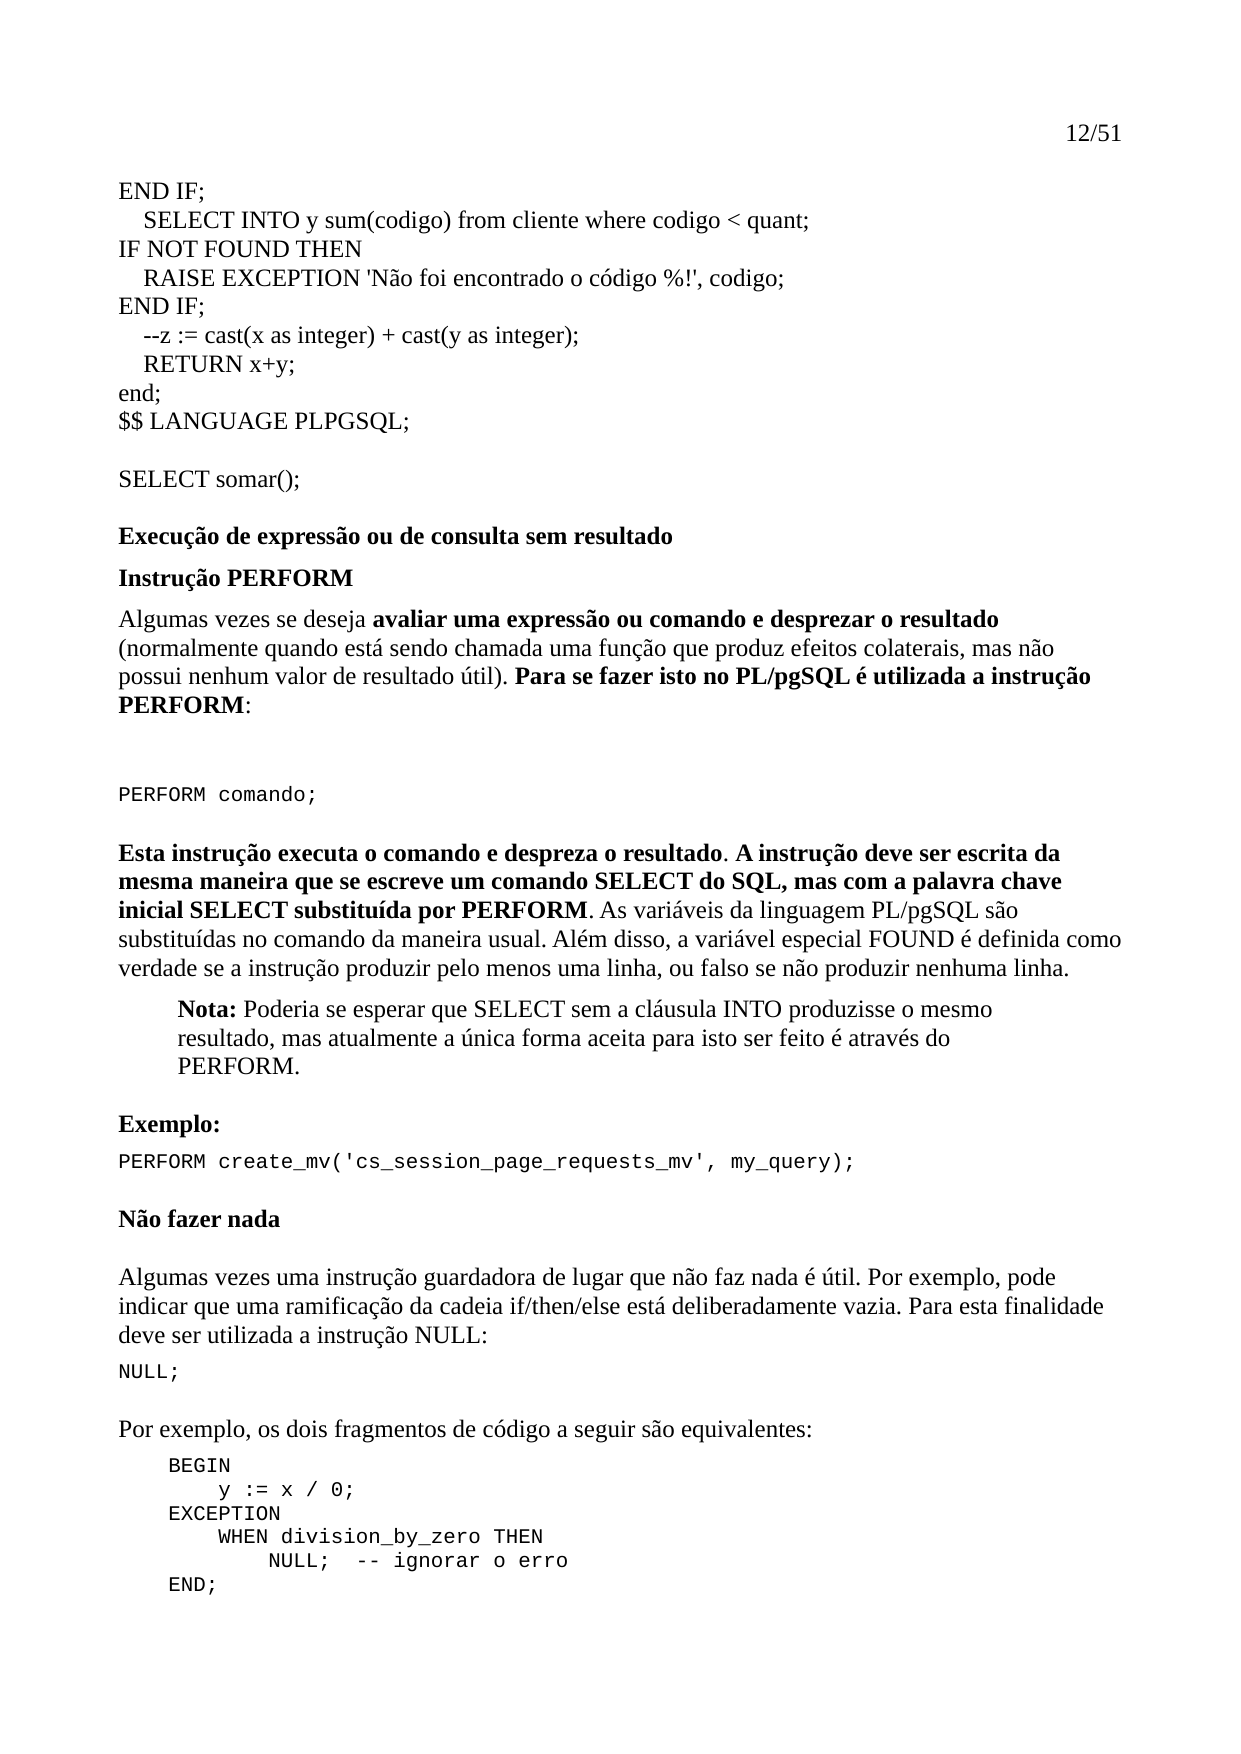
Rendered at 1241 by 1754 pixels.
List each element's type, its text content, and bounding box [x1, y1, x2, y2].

text WHEN division_by_zero THEN [118, 1526, 1122, 1550]
text Por exemplo, os dois fragmentos de código a seguir são equivalentes: [118, 1414, 1122, 1443]
text Nota: Poderia se esperar que SELECT sem a cláusula INTO produzisse o mesmo resultado, mas atualmente a única forma aceita para isto ser feito é através do PERFORM. [177, 994, 1063, 1080]
text SELECT INTO y sum(codigo) from cliente where codigo < quant; [118, 205, 1122, 234]
text --z := cast(x as integer) + cast(y as integer); [118, 320, 1122, 349]
text Algumas vezes uma instrução guardadora de lugar que não faz nada é útil. Por exemplo, pode indicar que uma ramificação da cadeia if/then/else está deliberadamente vazia. Para esta finalidade deve ser utilizada a instrução NULL: [118, 1262, 1122, 1348]
text Instrução PERFORM [118, 563, 1122, 591]
text PERFORM comando; [118, 784, 1122, 808]
text EXCEPTION [118, 1503, 1122, 1526]
text END IF; [118, 176, 1122, 205]
text PERFORM create_mv('cs_session_page_requests_mv', my_query); [118, 1151, 1122, 1174]
text END; [118, 1573, 1122, 1597]
text END IF; [118, 291, 1122, 320]
text $$ LANGUAGE PLPGSQL; [118, 406, 1122, 435]
text Não fazer nada [118, 1204, 1063, 1233]
text RETURN x+y; [118, 349, 1122, 378]
text Exemplo: [118, 1109, 1122, 1138]
text y := x / 0; [118, 1479, 1122, 1503]
text Execução de expressão ou de consulta sem resultado [118, 521, 1122, 550]
text Esta instrução executa o comando e despreza o resultado. A instrução deve ser escrita da mesma maneira que se escreve um comando SELECT do SQL, mas com a palavra chave inicial SELECT substituída por PERFORM. As variáveis da linguagem PL/pgSQL são substituídas no comando da maneira usual. Além disso, a variável especial FOUND é definida como verdade se a instrução produzir pelo menos uma linha, ou falso se não produzir nenhuma linha. [118, 838, 1122, 981]
text IF NOT FOUND THEN [118, 234, 1122, 263]
text NULL; -- ignorar o erro [118, 1550, 1122, 1573]
text NULL; [118, 1361, 1122, 1384]
text BEGIN [118, 1455, 1122, 1479]
text RAISE EXCEPTION 'Não foi encontrado o código %!', codigo; [118, 263, 1122, 291]
text SELECT somar(); [118, 464, 1122, 493]
text end; [118, 378, 1122, 406]
text Algumas vezes se deseja avaliar uma expressão ou comando e desprezar o resultado (normalmente quando está sendo chamada uma função que produz efeitos colaterais, mas não possui nenhum valor de resultado útil). Para se fazer isto no PL/pgSQL é utilizada a instrução PERFORM: [118, 604, 1122, 719]
